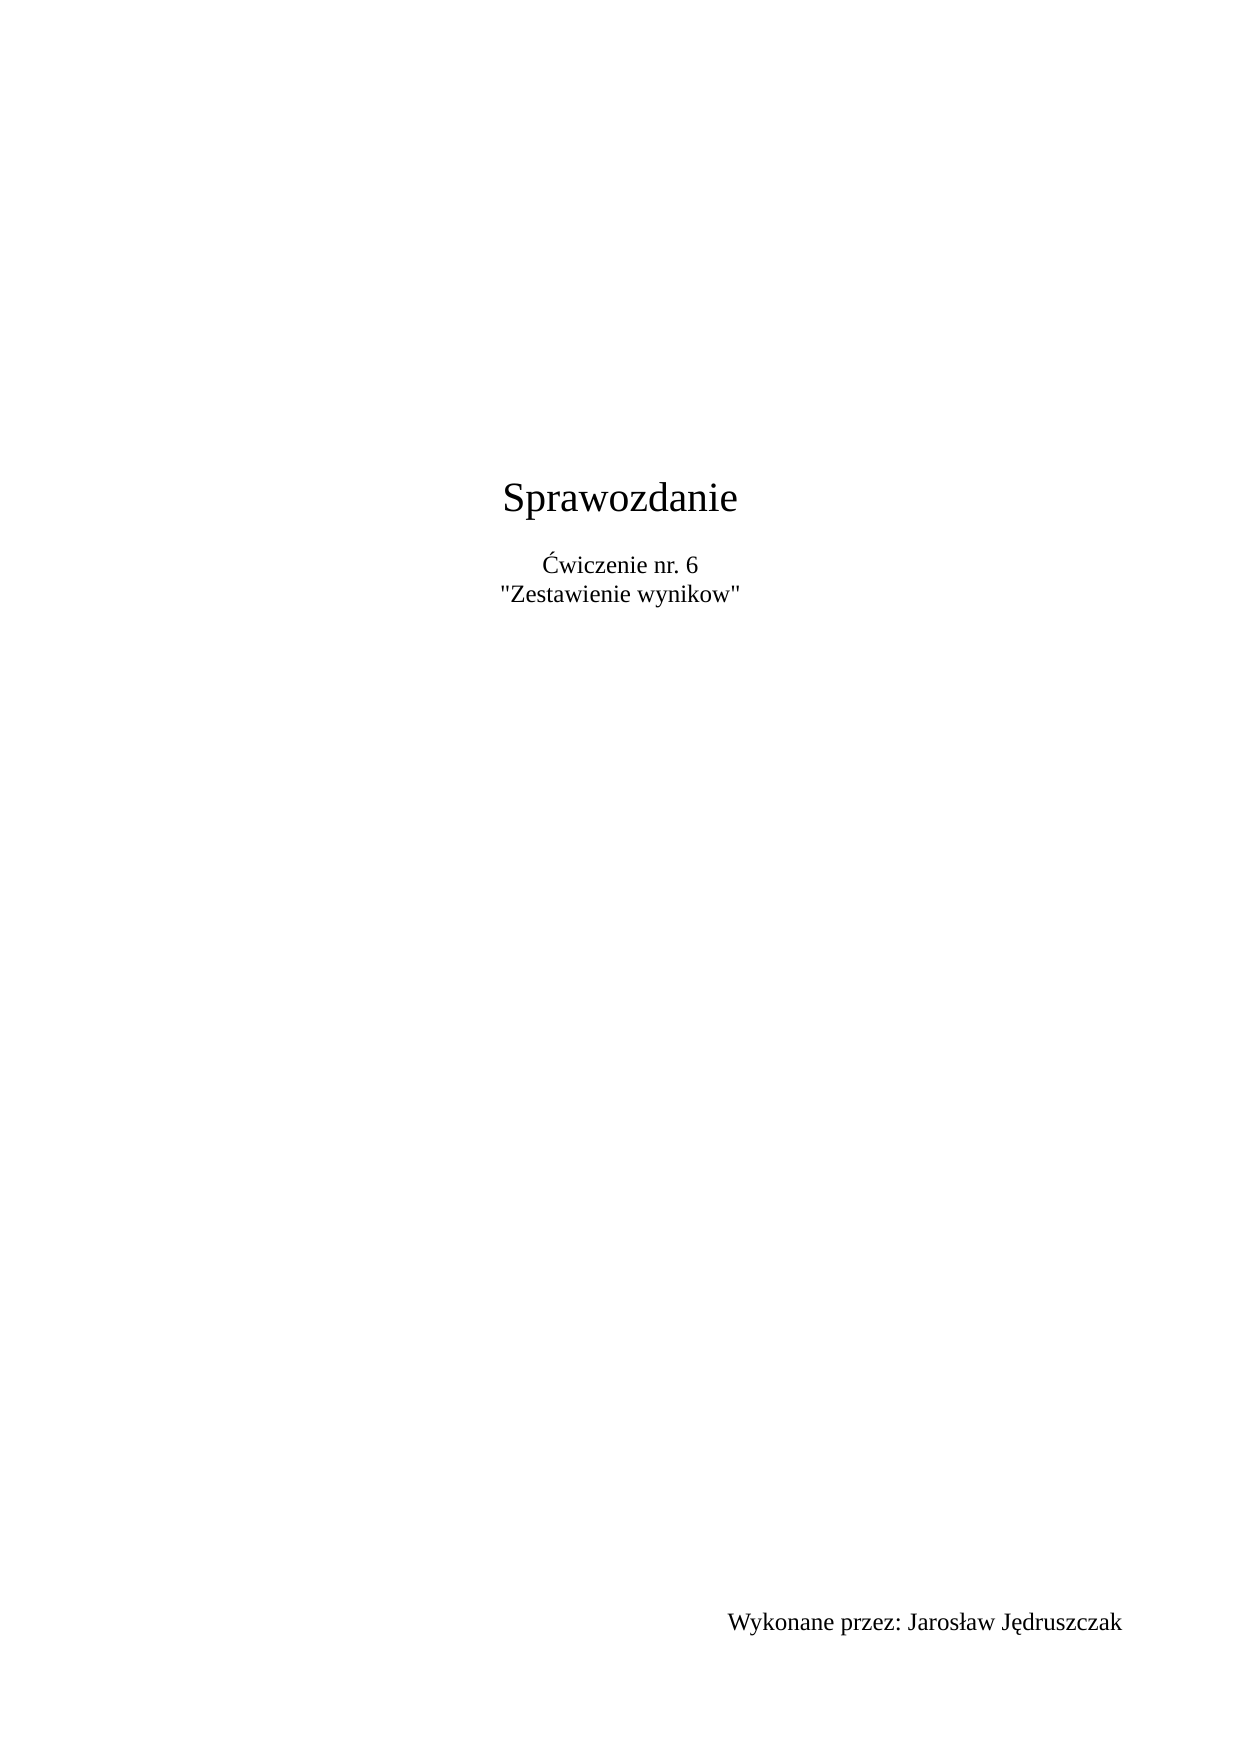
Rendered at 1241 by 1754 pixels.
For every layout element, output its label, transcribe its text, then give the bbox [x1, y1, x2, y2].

text Sprawozdanie [118, 472, 1122, 520]
text Ćwiczenie nr. 6 [118, 550, 1122, 579]
text "Zestawienie wynikow" [118, 579, 1122, 607]
